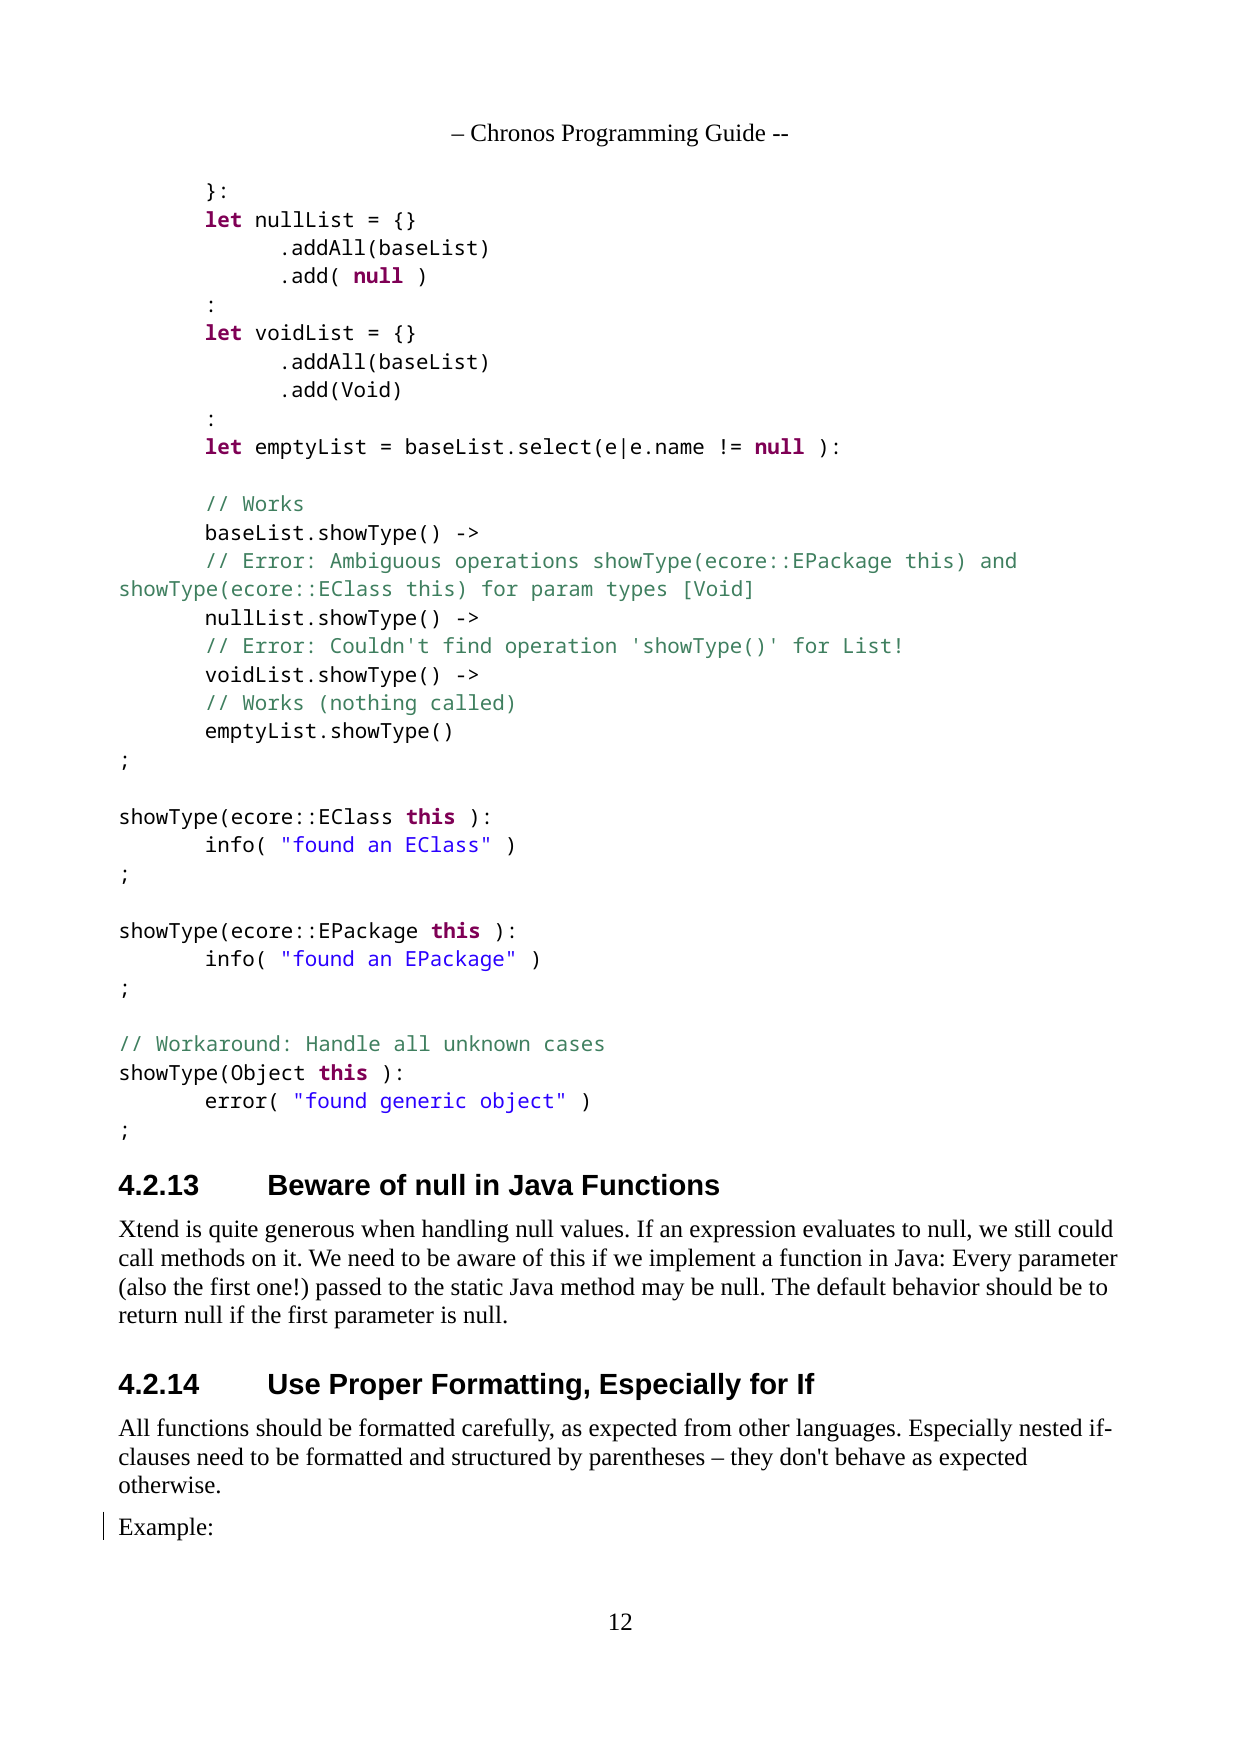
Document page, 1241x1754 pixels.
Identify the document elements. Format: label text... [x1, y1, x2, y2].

text ; [118, 859, 1122, 887]
text let nullList = {} [118, 205, 1122, 233]
text .add( null ) [118, 262, 1122, 290]
text info( "found an EClass" ) [118, 830, 1122, 859]
text : [118, 290, 1122, 318]
text voidList.showType() -> [118, 660, 1122, 688]
text showType(ecore::EClass this ): [118, 802, 1122, 830]
text Example: [118, 1512, 1122, 1540]
text .addAll(baseList) [118, 233, 1122, 262]
text showType(Object this ): [118, 1058, 1122, 1086]
text Xtend is quite generous when handling null values. If an expression evaluates to null, we still could call methods on it. We need to be aware of this if we implement a function in Java: Every parameter (also the first one!) passed to the static Java method may be null. The default behavior should be to return null if the first parameter is null. [118, 1214, 1122, 1329]
text showType(ecore::EPackage this ): [118, 916, 1122, 944]
text // Error: Couldn't find operation 'showType()' for List! [118, 631, 1122, 660]
text .add(Void) [118, 375, 1122, 404]
text ; [118, 1115, 1122, 1143]
text .addAll(baseList) [118, 347, 1122, 375]
text baseList.showType() -> [118, 518, 1122, 546]
text // Works [118, 489, 1122, 518]
subtitle Use Proper Formatting, Especially for If [118, 1367, 1122, 1400]
text let emptyList = baseList.select(e|e.name != null ): [118, 432, 1122, 461]
text nullList.showType() -> [118, 603, 1122, 631]
text All functions should be formatted carefully, as expected from other languages. Especially nested if-clauses need to be formatted and structured by parentheses – they don't behave as expected otherwise. [118, 1413, 1122, 1499]
text info( "found an EPackage" ) [118, 944, 1122, 973]
text }: [118, 176, 1122, 205]
text ; [118, 745, 1122, 773]
text : [118, 404, 1122, 432]
text // Error: Ambiguous operations showType(ecore::EPackage this) and showType(ecore::EClass this) for param types [Void] [118, 546, 1122, 603]
text error( "found generic object" ) [118, 1086, 1122, 1115]
subtitle Beware of null in Java Functions [118, 1168, 1122, 1202]
text emptyList.showType() [118, 717, 1122, 745]
text // Works (nothing called) [118, 688, 1122, 717]
text let voidList = {} [118, 318, 1122, 347]
text // Workaround: Handle all unknown cases [118, 1029, 1122, 1058]
text ; [118, 973, 1122, 1001]
